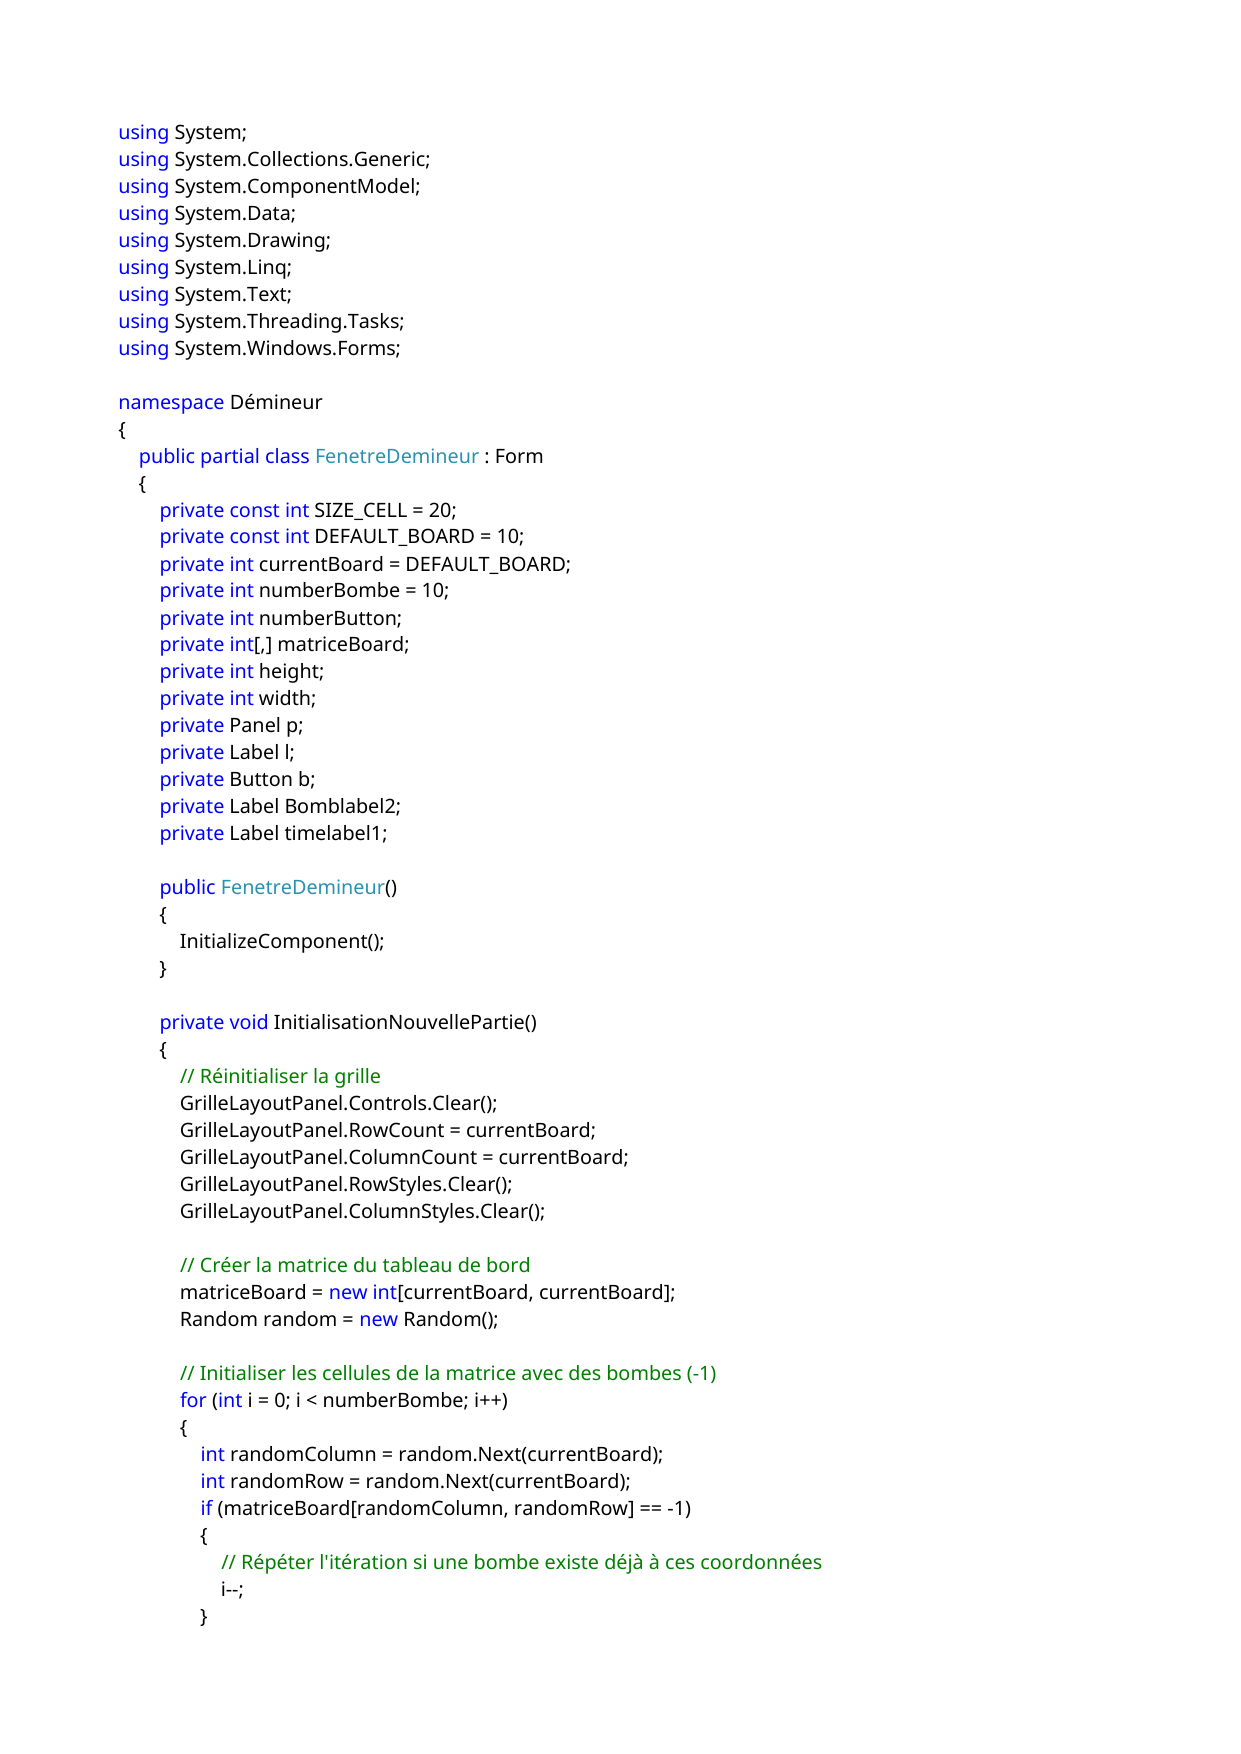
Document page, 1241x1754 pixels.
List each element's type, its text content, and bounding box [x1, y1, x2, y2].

text int randomRow = random.Next(currentBoard); [118, 1467, 1122, 1494]
text private int currentBoard = DEFAULT_BOARD; [118, 550, 1122, 577]
text private int[,] matriceBoard; [118, 631, 1122, 658]
text if (matriceBoard[randomColumn, randomRow] == -1) [118, 1494, 1122, 1521]
text private const int DEFAULT_BOARD = 10; [118, 523, 1122, 550]
text // Créer la matrice du tableau de bord [118, 1251, 1122, 1278]
text { [118, 415, 1122, 442]
text using System.Text; [118, 280, 1122, 307]
text private Label l; [118, 739, 1122, 766]
text GrilleLayoutPanel.Controls.Clear(); [118, 1089, 1122, 1116]
text using System.Drawing; [118, 226, 1122, 253]
text using System.Data; [118, 199, 1122, 226]
text Random random = new Random(); [118, 1305, 1122, 1332]
text GrilleLayoutPanel.RowStyles.Clear(); [118, 1170, 1122, 1197]
text public partial class FenetreDemineur : Form [118, 442, 1122, 469]
text using System; [118, 118, 1122, 145]
text using System.ComponentModel; [118, 172, 1122, 199]
text for (int i = 0; i < numberBombe; i++) [118, 1386, 1122, 1413]
text using System.Linq; [118, 253, 1122, 280]
text private int numberBombe = 10; [118, 577, 1122, 604]
text private int numberButton; [118, 604, 1122, 631]
text int randomColumn = random.Next(currentBoard); [118, 1440, 1122, 1467]
text private void InitialisationNouvellePartie() [118, 1008, 1122, 1035]
text GrilleLayoutPanel.ColumnStyles.Clear(); [118, 1197, 1122, 1224]
text { [118, 901, 1122, 927]
text // Initialiser les cellules de la matrice avec des bombes (-1) [118, 1359, 1122, 1386]
text private Panel p; [118, 712, 1122, 739]
text private const int SIZE_CELL = 20; [118, 496, 1122, 523]
text private int height; [118, 658, 1122, 685]
text { [118, 469, 1122, 496]
text GrilleLayoutPanel.ColumnCount = currentBoard; [118, 1143, 1122, 1170]
text namespace Démineur [118, 388, 1122, 415]
text private Label Bomblabel2; [118, 793, 1122, 819]
text private Label timelabel1; [118, 819, 1122, 847]
text private Button b; [118, 766, 1122, 793]
text // Répéter l'itération si une bombe existe déjà à ces coordonnées [118, 1548, 1122, 1575]
text public FenetreDemineur() [118, 873, 1122, 901]
text InitializeComponent(); [118, 927, 1122, 954]
text using System.Collections.Generic; [118, 145, 1122, 172]
text } [118, 1602, 1122, 1629]
text { [118, 1413, 1122, 1440]
text using System.Threading.Tasks; [118, 307, 1122, 334]
text private int width; [118, 685, 1122, 712]
text matriceBoard = new int[currentBoard, currentBoard]; [118, 1278, 1122, 1305]
text } [118, 954, 1122, 981]
text GrilleLayoutPanel.RowCount = currentBoard; [118, 1116, 1122, 1143]
text // Réinitialiser la grille [118, 1062, 1122, 1089]
text { [118, 1521, 1122, 1548]
text i--; [118, 1575, 1122, 1602]
text using System.Windows.Forms; [118, 334, 1122, 361]
text { [118, 1035, 1122, 1062]
